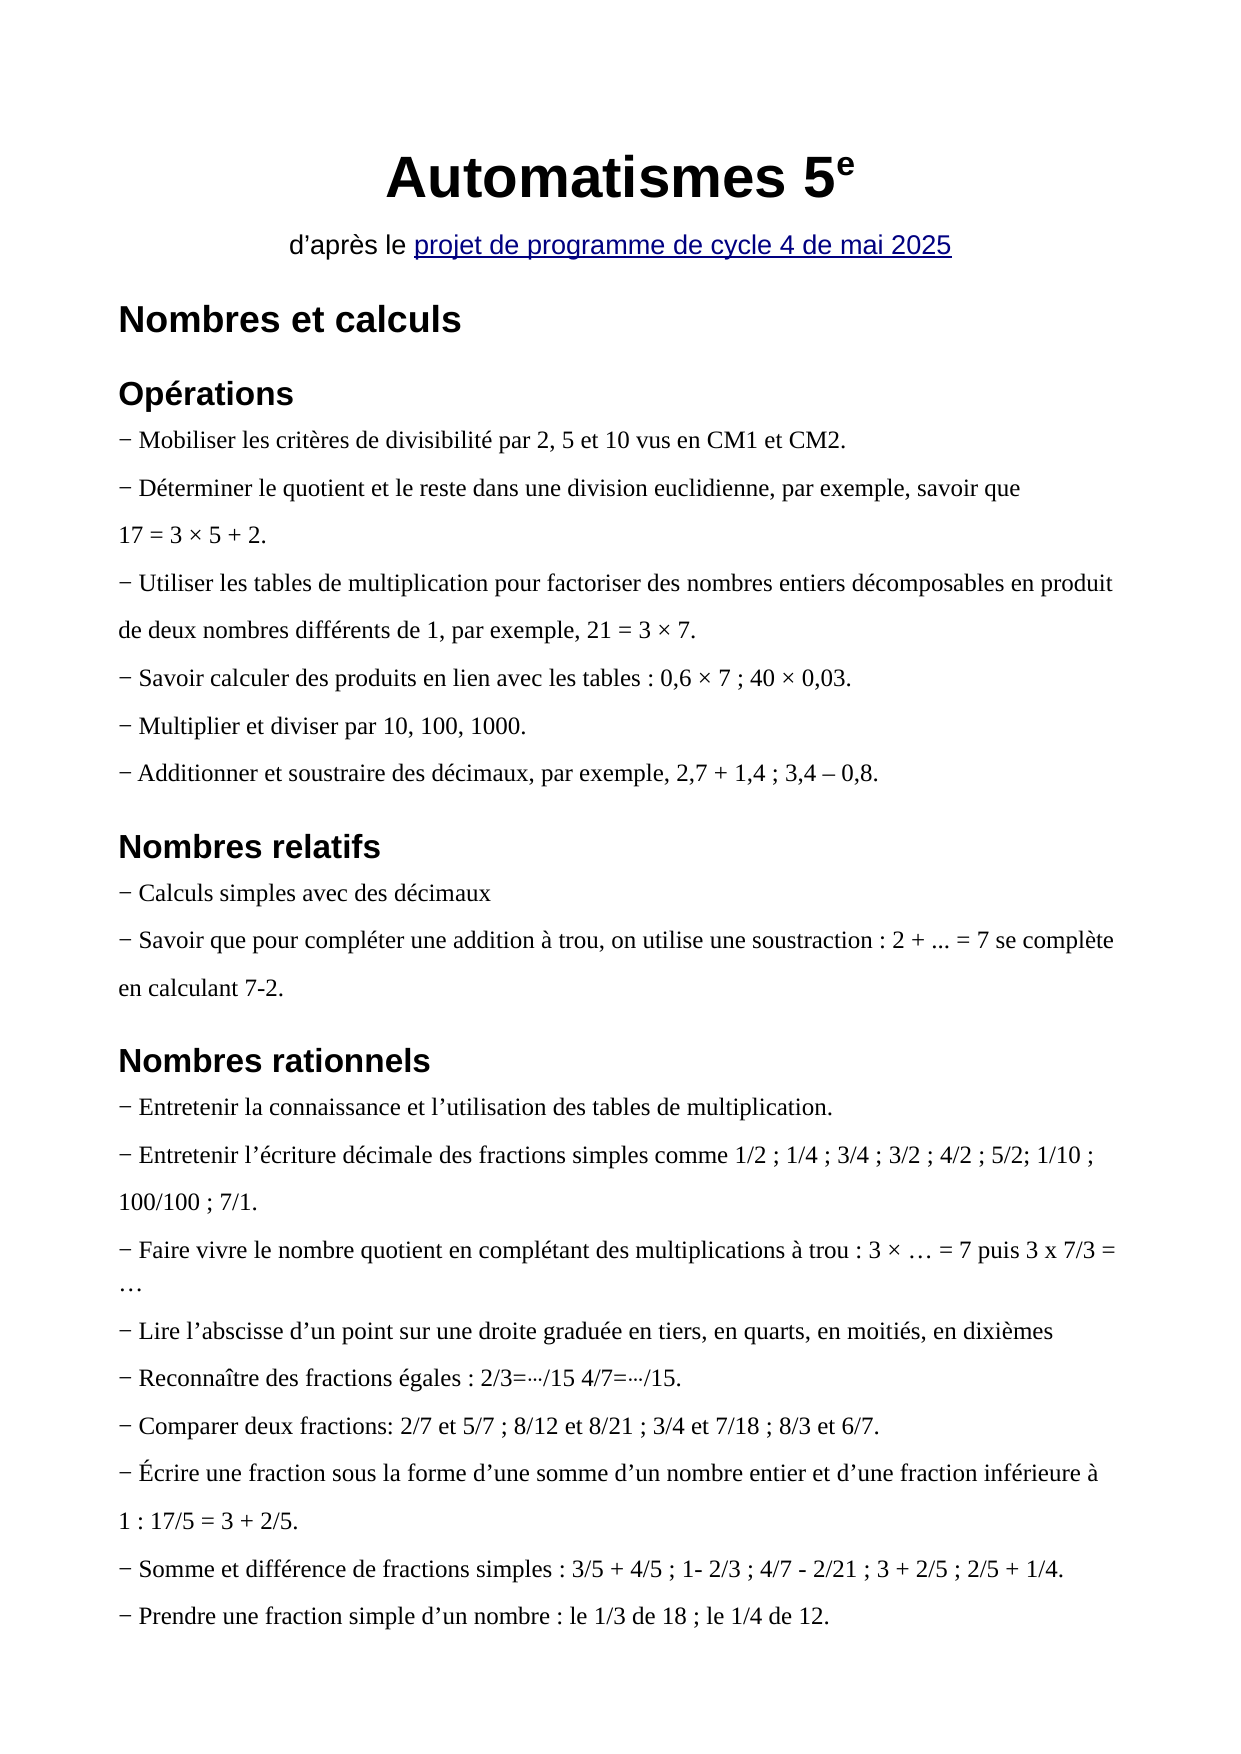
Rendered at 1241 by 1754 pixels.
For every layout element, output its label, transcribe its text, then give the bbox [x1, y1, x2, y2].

text − Multiplier et diviser par 10, 100, 1000. [118, 711, 1122, 739]
subtitle Nombres et calculs [118, 298, 1122, 341]
text en calculant 7-2. [118, 973, 1122, 1002]
text − Déterminer le quotient et le reste dans une division euclidienne, par exemple, savoir que [118, 473, 1122, 501]
subtitle Nombres rationnels [118, 1041, 1122, 1080]
text − Comparer deux fractions: 2/7 et 5/7 ; 8/12 et 8/21 ; 3/4 et 7/18 ; 8/3 et 6/7. [118, 1411, 1122, 1440]
subtitle Nombres relatifs [118, 827, 1122, 865]
text − Mobiliser les critères de divisibilité par 2, 5 et 10 vus en CM1 et CM2. [118, 425, 1122, 454]
text − Savoir calculer des produits en lien avec les tables : 0,6 × 7 ; 40 × 0,03. [118, 663, 1122, 692]
text 1 : 17/5 = 3 + 2/5. [118, 1506, 1122, 1535]
text − Savoir que pour compléter une addition à trou, on utilise une soustraction : 2 + ... = 7 se complète [118, 925, 1122, 954]
text − Additionner et soustraire des décimaux, par exemple, 2,7 + 1,4 ; 3,4 – 0,8. [118, 758, 1122, 787]
text − Prendre une fraction simple d’un nombre : le 1/3 de 18 ; le 1/4 de 12. [118, 1601, 1122, 1630]
text de deux nombres différents de 1, par exemple, 21 = 3 × 7. [118, 616, 1122, 644]
text − Lire l’abscisse d’un point sur une droite graduée en tiers, en quarts, en moitiés, en dixièmes [118, 1316, 1122, 1344]
text − Somme et différence de fractions simples : 3/5 + 4/5 ; 1- 2/3 ; 4/7 - 2/21 ; 3 + 2/5 ; 2/5 + 1/4. [118, 1554, 1122, 1582]
text − Reconnaître des fractions égales : 2/3=⋯/15 4/7=⋯/15. [118, 1363, 1122, 1392]
text − Écrire une fraction sous la forme d’une somme d’un nombre entier et d’une fraction inférieure à [118, 1458, 1122, 1487]
text − Entretenir la connaissance et l’utilisation des tables de multiplication. [118, 1092, 1122, 1121]
title Automatismes 5e [118, 143, 1122, 210]
subtitle Opérations [118, 374, 1122, 413]
text − Entretenir l’écriture décimale des fractions simples comme 1/2 ; 1/4 ; 3/4 ; 3/2 ; 4/2 ; 5/2; 1/10 ; [118, 1140, 1122, 1169]
subtitle d’après le projet de programme de cycle 4 de mai 2025 [118, 229, 1122, 260]
text − Calculs simples avec des décimaux [118, 878, 1122, 906]
text − Utiliser les tables de multiplication pour factoriser des nombres entiers décomposables en produit [118, 568, 1122, 597]
text − Faire vivre le nombre quotient en complétant des multiplications à trou : 3 × … = 7 puis 3 x 7/3 = … [118, 1235, 1122, 1297]
text 17 = 3 × 5 + 2. [118, 520, 1122, 549]
text 100/100 ; 7/1. [118, 1187, 1122, 1216]
